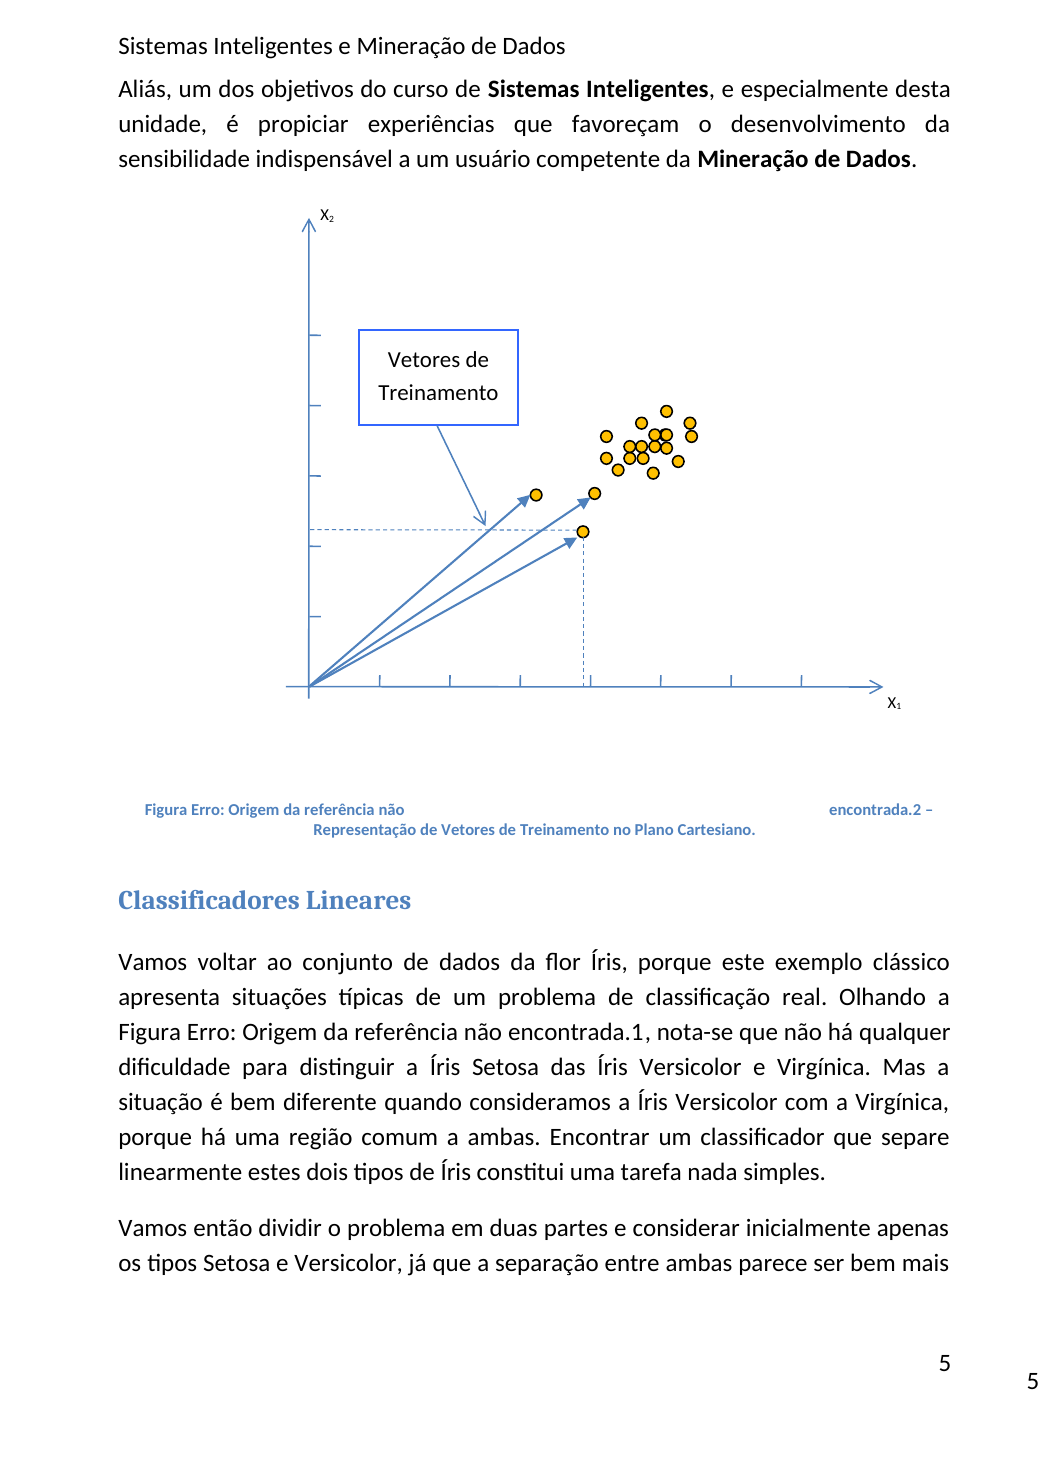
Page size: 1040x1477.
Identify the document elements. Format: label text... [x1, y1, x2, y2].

text X1 [887, 692, 905, 712]
text Vamos então dividir o problema em duas partes e considerar inicialmente apenas os tipos Setosa e Versicolor, já que a separação entre ambas parece ser bem mais [118, 1212, 951, 1277]
subtitle Classificadores Lineares [118, 885, 951, 917]
text Vamos voltar ao conjunto de dados da flor Íris, porque este exemplo clássico apresenta situações típicas de um problema de classificação real. Olhando a Figura Erro: Origem da referência não encontrada.1, nota-se que não há qualquer dificuldade para distinguir a Íris Setosa das Íris Versicolor e Virgínica. Mas a situação é bem diferente quando consideramos a Íris Versicolor com a Virgínica, porque há uma região comum a ambas. Encontrar um classificador que separe linearmente estes dois tipos de Íris constitui uma tarefa nada simples. [118, 946, 951, 1187]
text Vetores de Treinamento [373, 346, 503, 406]
text Aliás, um dos objetivos do curso de Sistemas Inteligentes, e especialmente desta unidade, é propiciar experiências que favoreçam o desenvolvimento da sensibilidade indispensável a um usuário competente da Mineração de Dados. [118, 74, 951, 174]
text Figura Erro: Origem da referência não encontrada.2 – Representação de Vetores de Treinamento no Plano Cartesiano. [118, 799, 951, 839]
text X2 [320, 204, 338, 225]
